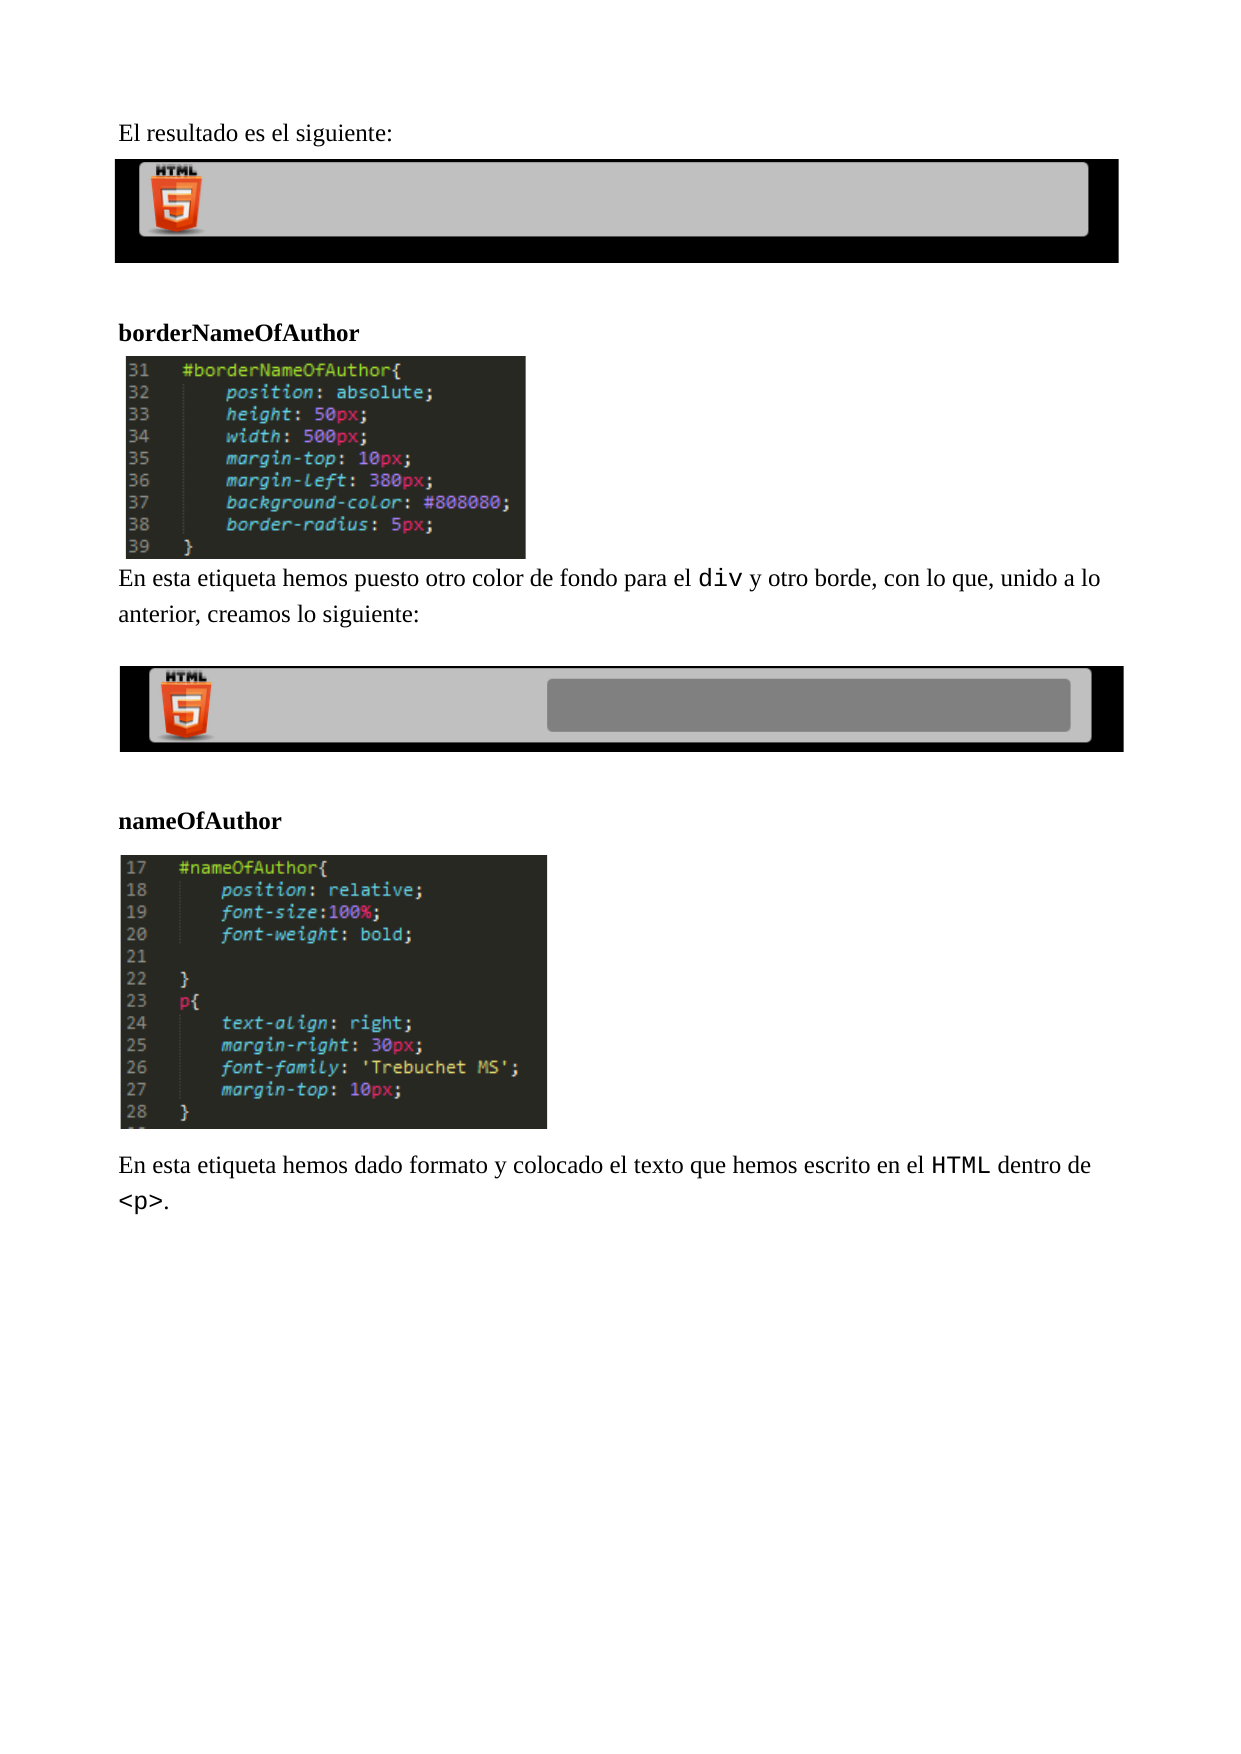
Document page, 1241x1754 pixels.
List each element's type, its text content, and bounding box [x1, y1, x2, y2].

picture [119, 666, 1124, 752]
text En esta etiqueta hemos puesto otro color de fondo para el div y otro borde, con lo que, unido a lo anterior, creamos lo siguiente: [118, 563, 1122, 628]
picture [114, 159, 1119, 263]
text borderNameOfAuthor [118, 318, 1122, 346]
picture [120, 855, 548, 1129]
text nameOfAuthor [118, 806, 1122, 835]
picture [125, 356, 526, 559]
text El resultado es el siguiente: [118, 118, 1122, 147]
text En esta etiqueta hemos dado formato y colocado el texto que hemos escrito en el HTML dentro de <p>. [118, 1150, 1122, 1217]
